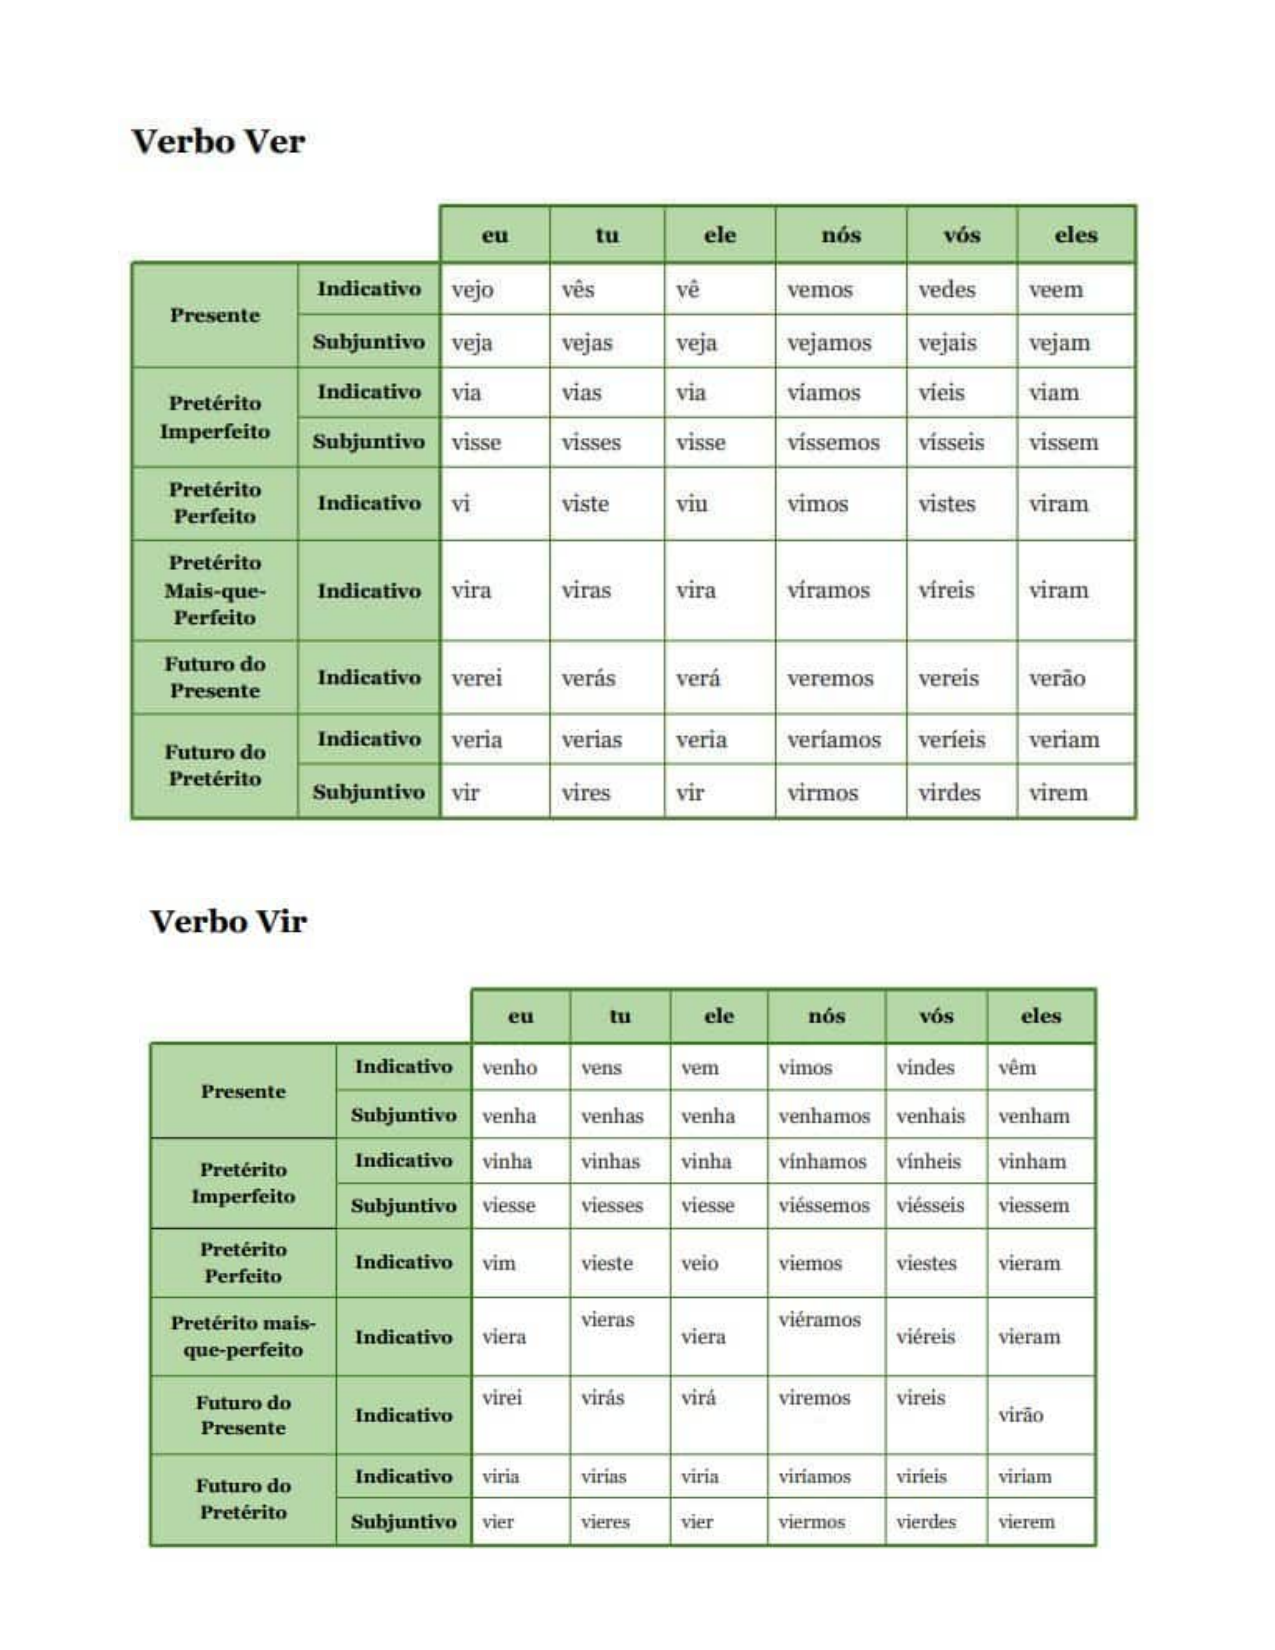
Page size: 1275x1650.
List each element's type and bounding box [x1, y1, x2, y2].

picture [139, 898, 1111, 1566]
picture [118, 118, 1157, 839]
